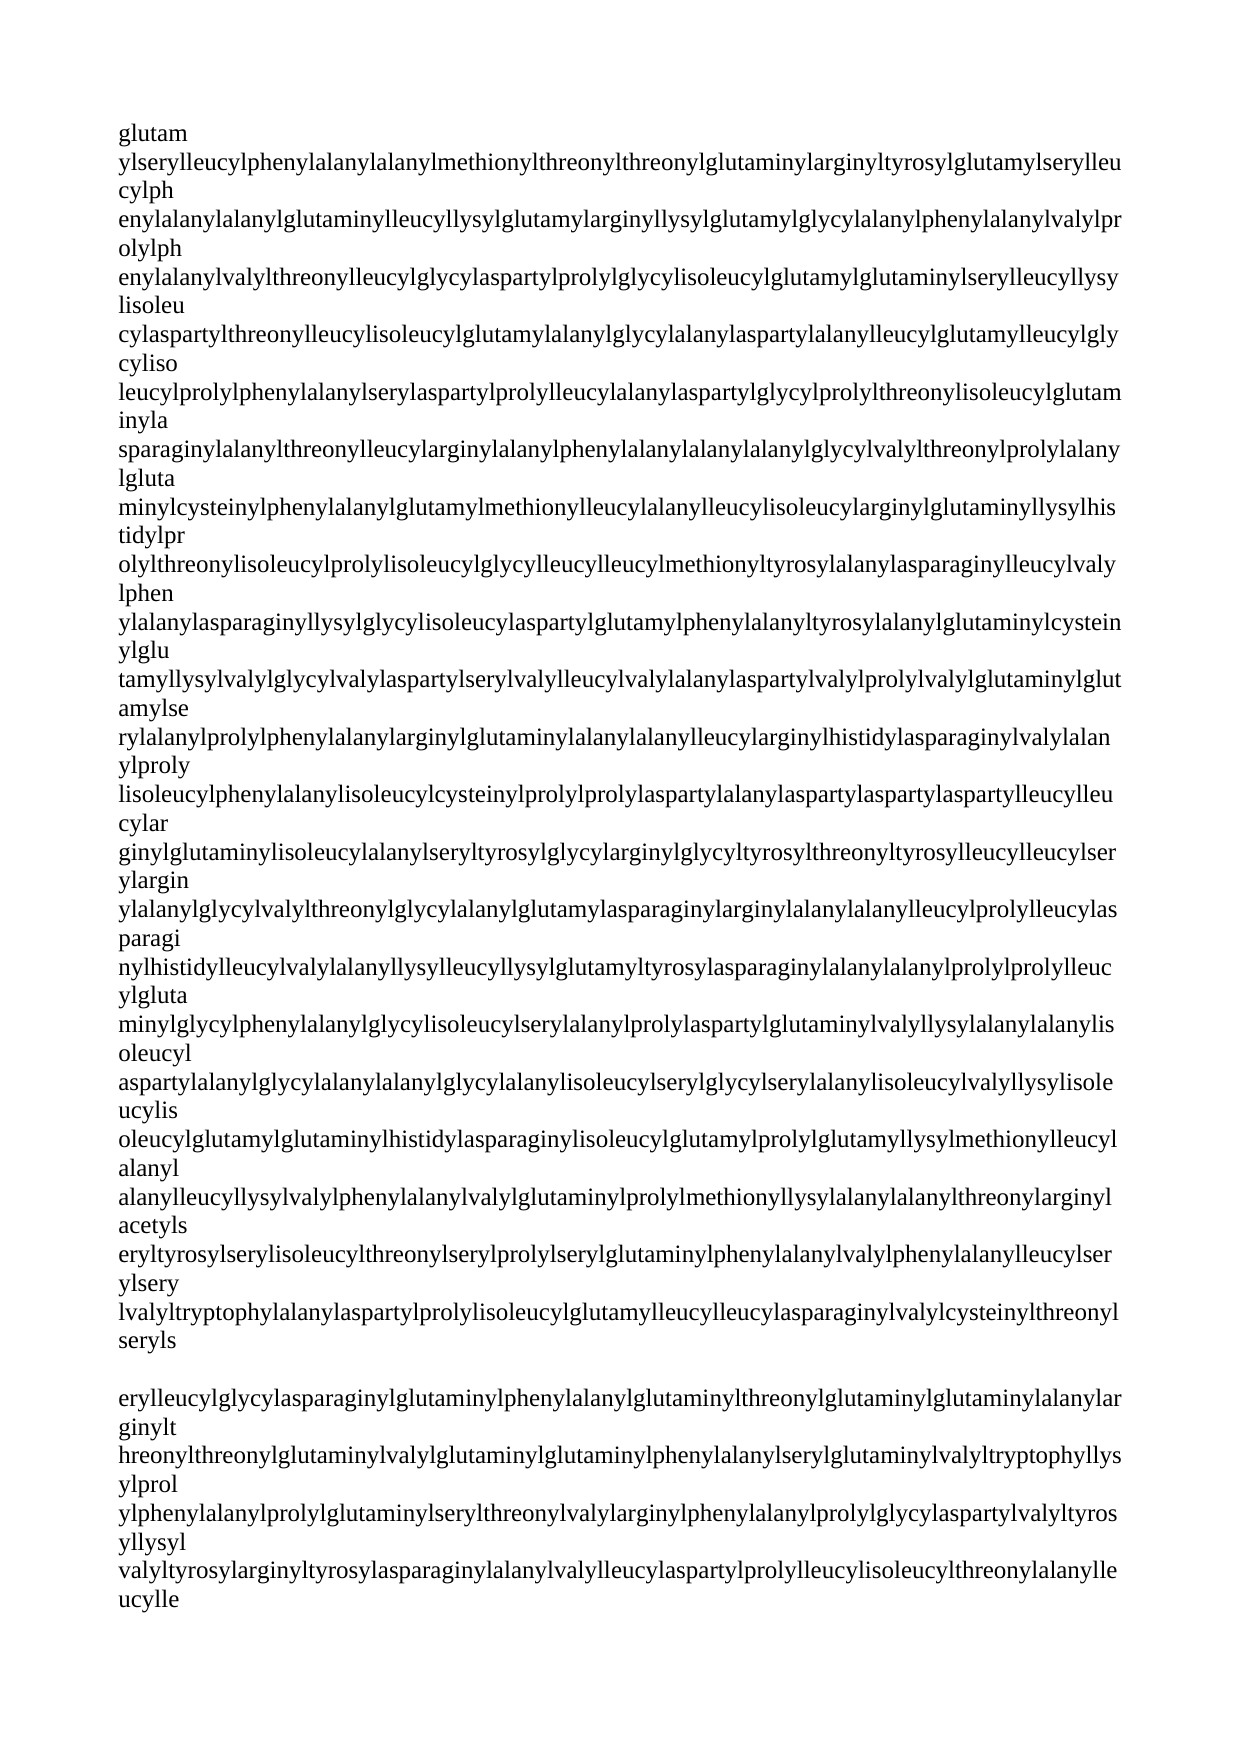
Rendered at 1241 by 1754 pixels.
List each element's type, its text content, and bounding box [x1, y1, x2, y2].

text erylleucylglycylasparaginylglutaminylphenylalanylglutaminylthreonylglutaminylglutaminylalanylarginylt hreonylthreonylglutaminylvalylglutaminylglutaminylphenylalanylserylglutaminylvalyltryptophyllysylprol ylphenylalanylprolylglutaminylserylthreonylvalylarginylphenylalanylprolylglycylaspartylvalyltyrosyllysyl valyltyrosylarginyltyrosylasparaginylalanylvalylleucylaspartylprolylleucylisoleucylthreonylalanylleucylle [118, 1354, 1122, 1613]
text glutam ylserylleucylphenylalanylalanylmethionylthreonylthreonylglutaminylarginyltyrosylglutamylserylleucylph enylalanylalanylglutaminylleucyllysylglutamylarginyllysylglutamylglycylalanylphenylalanylvalylprolylph enylalanylvalylthreonylleucylglycylaspartylprolylglycylisoleucylglutamylglutaminylserylleucyllysylisoleu cylaspartylthreonylleucylisoleucylglutamylalanylglycylalanylaspartylalanylleucylglutamylleucylglycyliso leucylprolylphenylalanylserylaspartylprolylleucylalanylaspartylglycylprolylthreonylisoleucylglutaminyla sparaginylalanylthreonylleucylarginylalanylphenylalanylalanylalanylglycylvalylthreonylprolylalanylgluta minylcysteinylphenylalanylglutamylmethionylleucylalanylleucylisoleucylarginylglutaminyllysylhistidylpr olylthreonylisoleucylprolylisoleucylglycylleucylleucylmethionyltyrosylalanylasparaginylleucylvalylphen ylalanylasparaginyllysylglycylisoleucylaspartylglutamylphenylalanyltyrosylalanylglutaminylcysteinylglu tamyllysylvalylglycylvalylaspartylserylvalylleucylvalylalanylaspartylvalylprolylvalylglutaminylglutamylse rylalanylprolylphenylalanylarginylglutaminylalanylalanylleucylarginylhistidylasparaginylvalylalanylproly lisoleucylphenylalanylisoleucylcysteinylprolylprolylaspartylalanylaspartylaspartylaspartylleucylleucylar ginylglutaminylisoleucylalanylseryltyrosylglycylarginylglycyltyrosylthreonyltyrosylleucylleucylserylargin ylalanylglycylvalylthreonylglycylalanylglutamylasparaginylarginylalanylalanylleucylprolylleucylasparagi nylhistidylleucylvalylalanyllysylleucyllysylglutamyltyrosylasparaginylalanylalanylprolylprolylleucylgluta minylglycylphenylalanylglycylisoleucylserylalanylprolylaspartylglutaminylvalyllysylalanylalanylisoleucyl aspartylalanylglycylalanylalanylglycylalanylisoleucylserylglycylserylalanylisoleucylvalyllysylisoleucylis oleucylglutamylglutaminylhistidylasparaginylisoleucylglutamylprolylglutamyllysylmethionylleucylalanyl alanylleucyllysylvalylphenylalanylvalylglutaminylprolylmethionyllysylalanylalanylthreonylarginylacetyls eryltyrosylserylisoleucylthreonylserylprolylserylglutaminylphenylalanylvalylphenylalanylleucylserylsery lvalyltryptophylalanylaspartylprolylisoleucylglutamylleucylleucylasparaginylvalylcysteinylthreonylseryls [118, 118, 1122, 1354]
